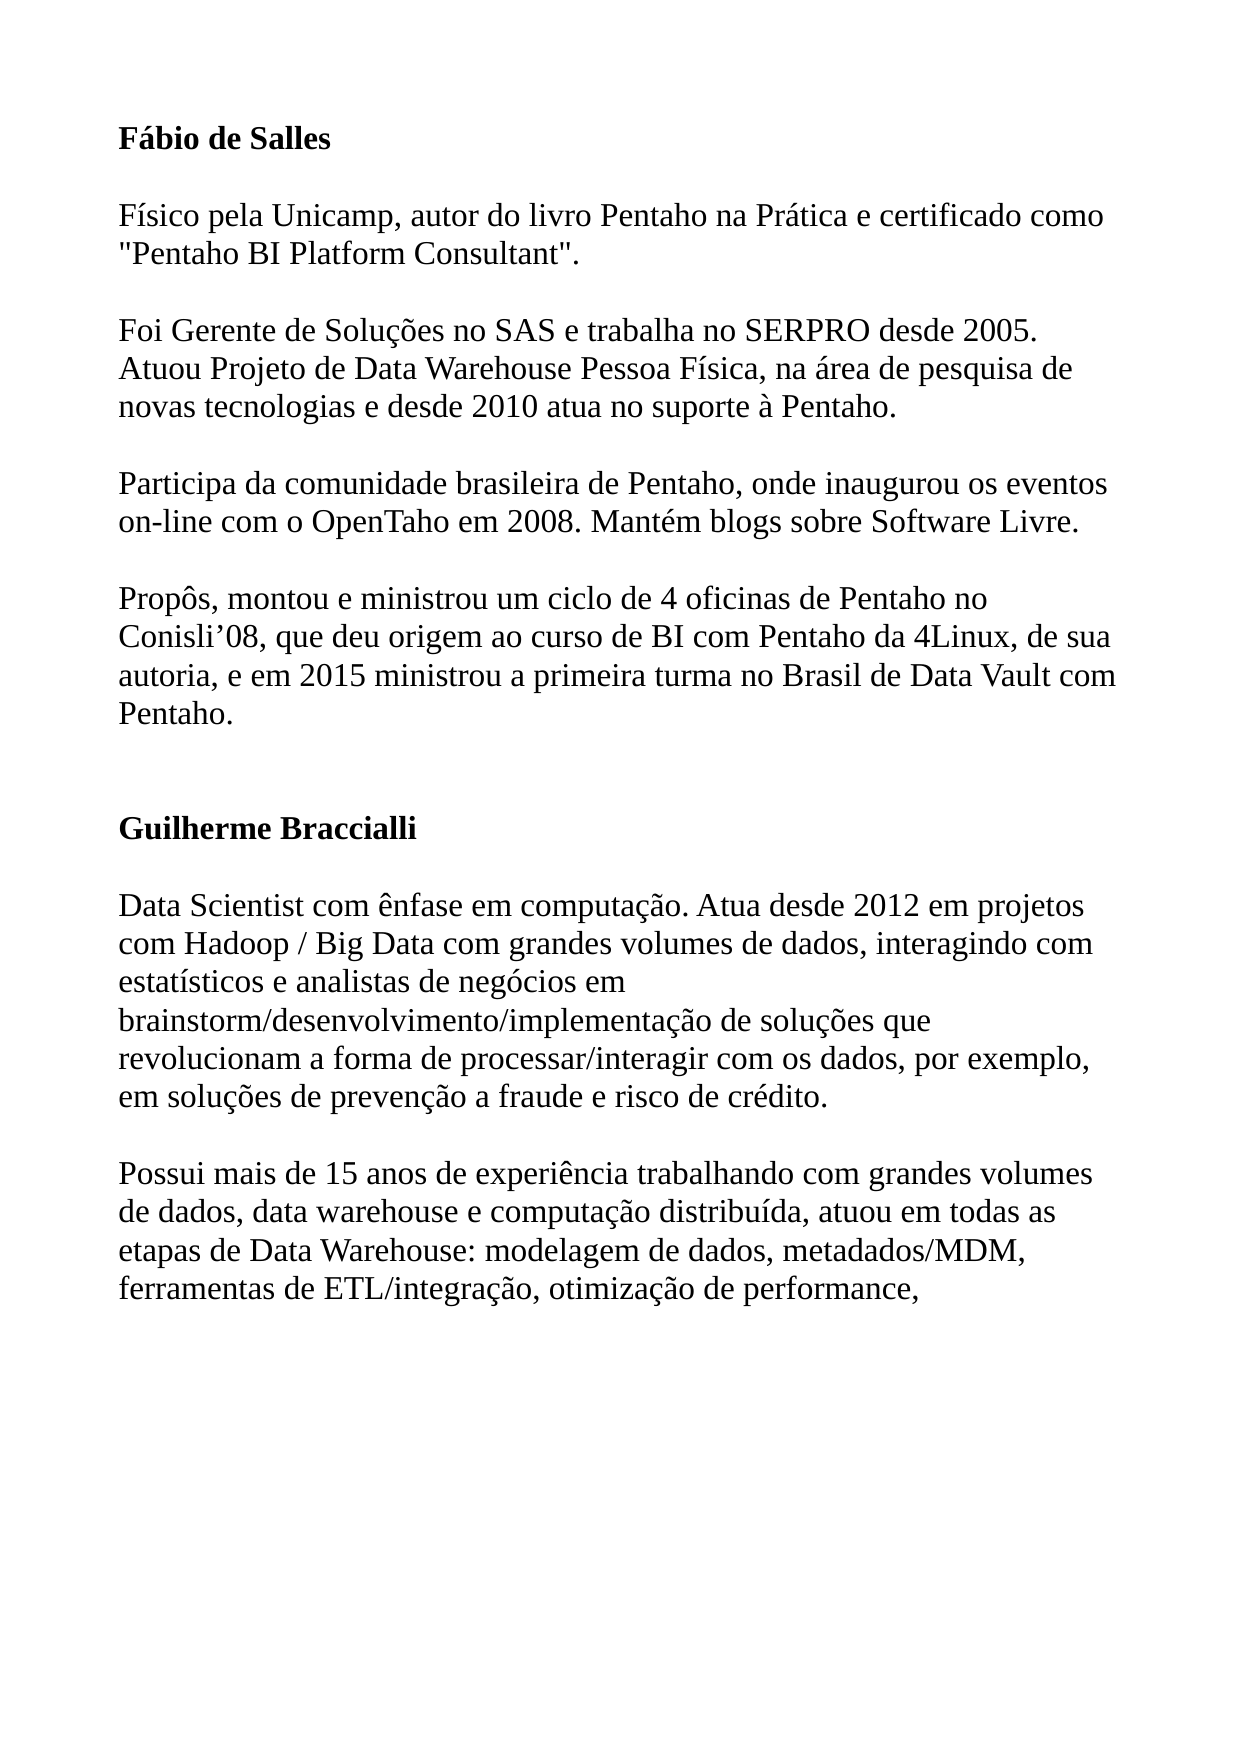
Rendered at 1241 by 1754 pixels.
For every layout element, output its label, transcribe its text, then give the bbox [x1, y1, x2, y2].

text Físico pela Unicamp, autor do livro Pentaho na Prática e certificado como "Pentaho BI Platform Consultant". [118, 195, 1122, 271]
text Foi Gerente de Soluções no SAS e trabalha no SERPRO desde 2005. Atuou Projeto de Data Warehouse Pessoa Física, na área de pesquisa de novas tecnologias e desde 2010 atua no suporte à Pentaho. [118, 310, 1122, 425]
text Fábio de Salles [118, 118, 1122, 156]
text Participa da comunidade brasileira de Pentaho, onde inaugurou os eventos on-line com o OpenTaho em 2008. Mantém blogs sobre Software Livre. [118, 463, 1122, 540]
text Propôs, montou e ministrou um ciclo de 4 oficinas de Pentaho no Conisli’08, que deu origem ao curso de BI com Pentaho da 4Linux, de sua autoria, e em 2015 ministrou a primeira turma no Brasil de Data Vault com Pentaho. [118, 578, 1122, 731]
text Guilherme Braccialli [118, 808, 1122, 846]
text Data Scientist com ênfase em computação. Atua desde 2012 em projetos com Hadoop / Big Data com grandes volumes de dados, interagindo com estatísticos e analistas de negócios em brainstorm/desenvolvimento/implementação de soluções que revolucionam a forma de processar/interagir com os dados, por exemplo, em soluções de prevenção a fraude e risco de crédito. [118, 885, 1122, 1115]
text Possui mais de 15 anos de experiência trabalhando com grandes volumes de dados, data warehouse e computação distribuída, atuou em todas as etapas de Data Warehouse: modelagem de dados, metadados/MDM, ferramentas de ETL/integração, otimização de performance, [118, 1153, 1122, 1306]
